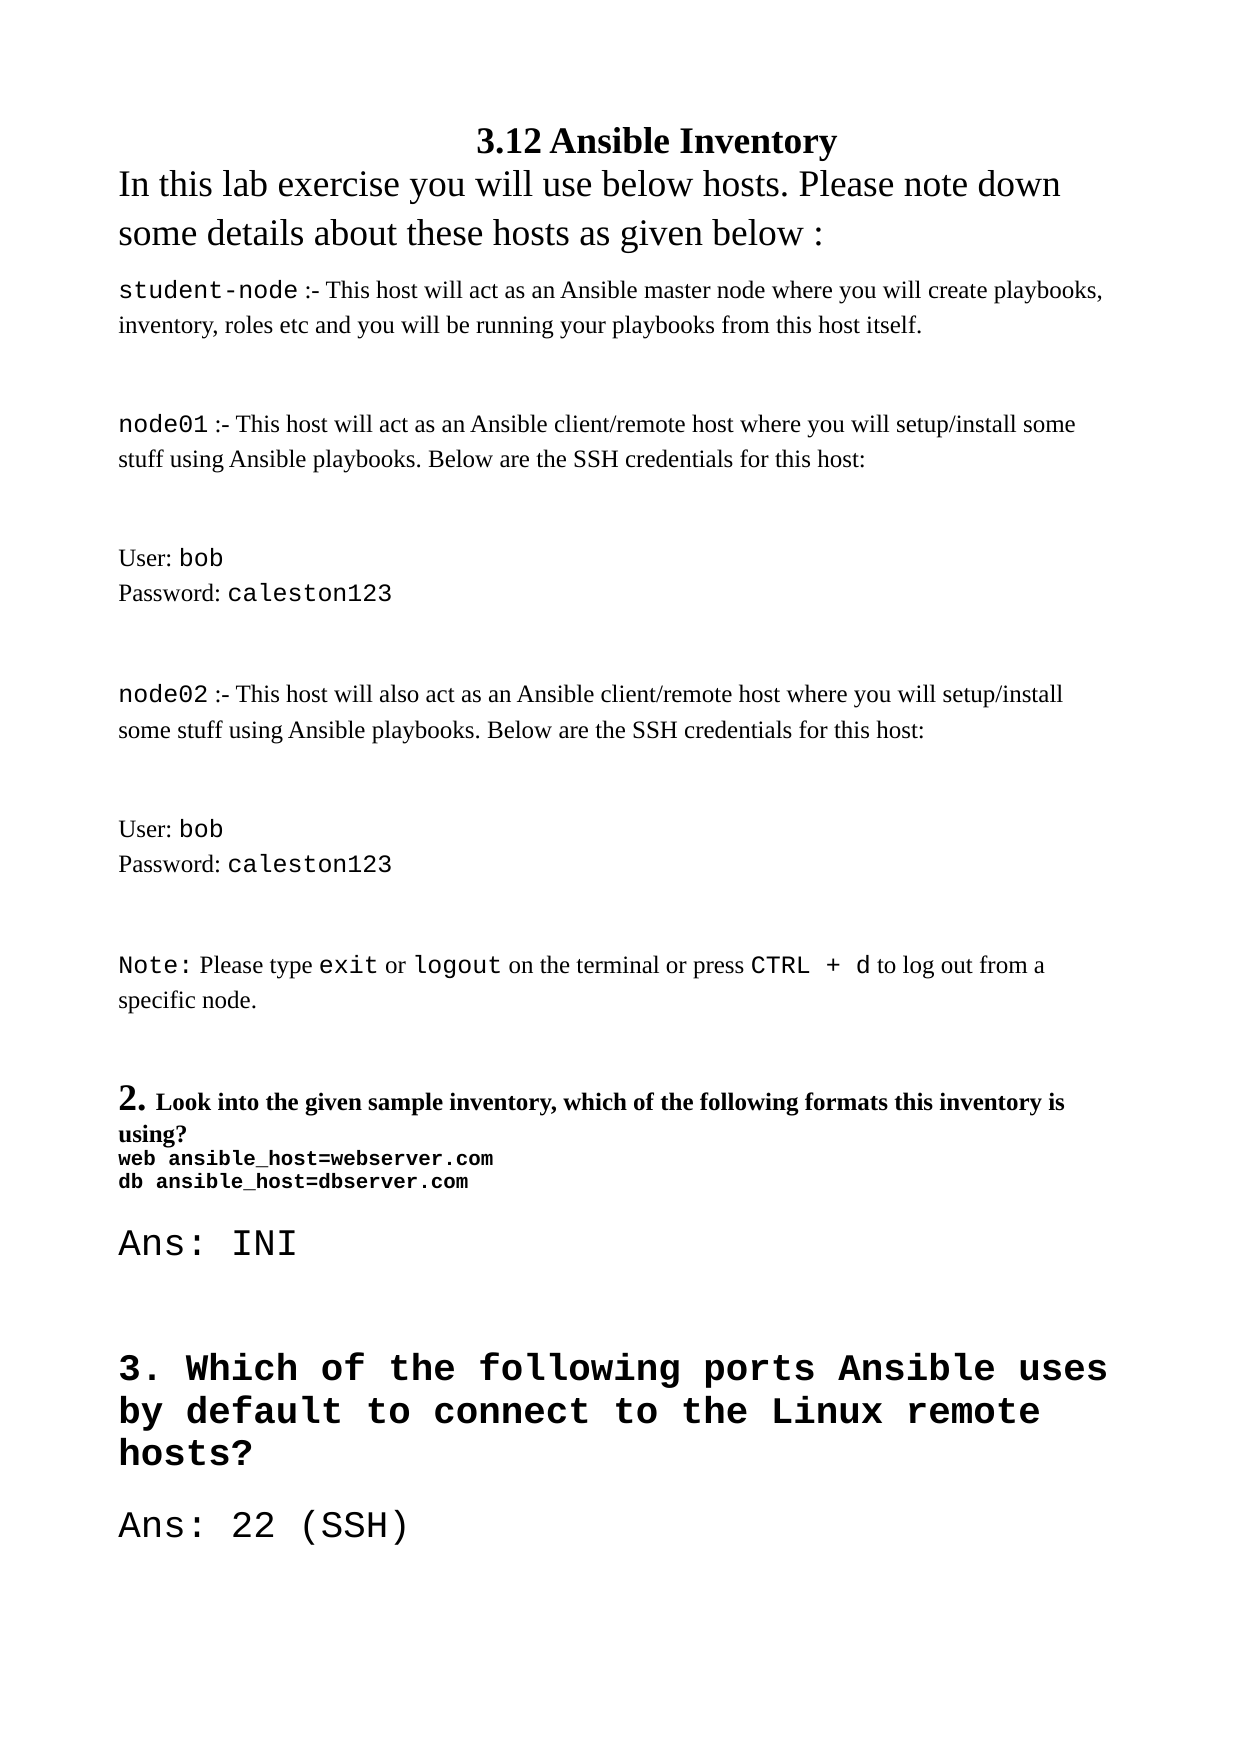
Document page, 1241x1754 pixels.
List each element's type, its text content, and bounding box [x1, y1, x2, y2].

text Ans: INI [118, 1224, 1122, 1267]
text 3. Which of the following ports Ansible uses by default to connect to the Linux remote hosts? [118, 1349, 1122, 1477]
text student-node :- This host will act as an Ansible master node where you will create playbooks, inventory, roles etc and you will be running your playbooks from this host itself. node01 :- This host will act as an Ansible client/remote host where you will setup/install some stuff using Ansible playbooks. Below are the SSH credentials for this host: User: bob Password: caleston123 node02 :- This host will also act as an Ansible client/remote host where you will setup/install some stuff using Ansible playbooks. Below are the SSH credentials for this host: User: bob Password: caleston123 Note: Please type exit or logout on the terminal or press CTRL + d to log out from a specific node. [118, 275, 1122, 1014]
text web ansible_host=webserver.com [118, 1148, 1122, 1171]
text 3.12 Ansible Inventory [118, 118, 1122, 161]
text 2. Look into the given sample inventory, which of the following formats this inventory is using? [118, 1076, 1122, 1148]
text In this lab exercise you will use below hosts. Please note down some details about these hosts as given below : [118, 161, 1122, 254]
text db ansible_host=dbserver.com [118, 1171, 1122, 1195]
text Ans: 22 (SSH) [118, 1507, 1122, 1549]
